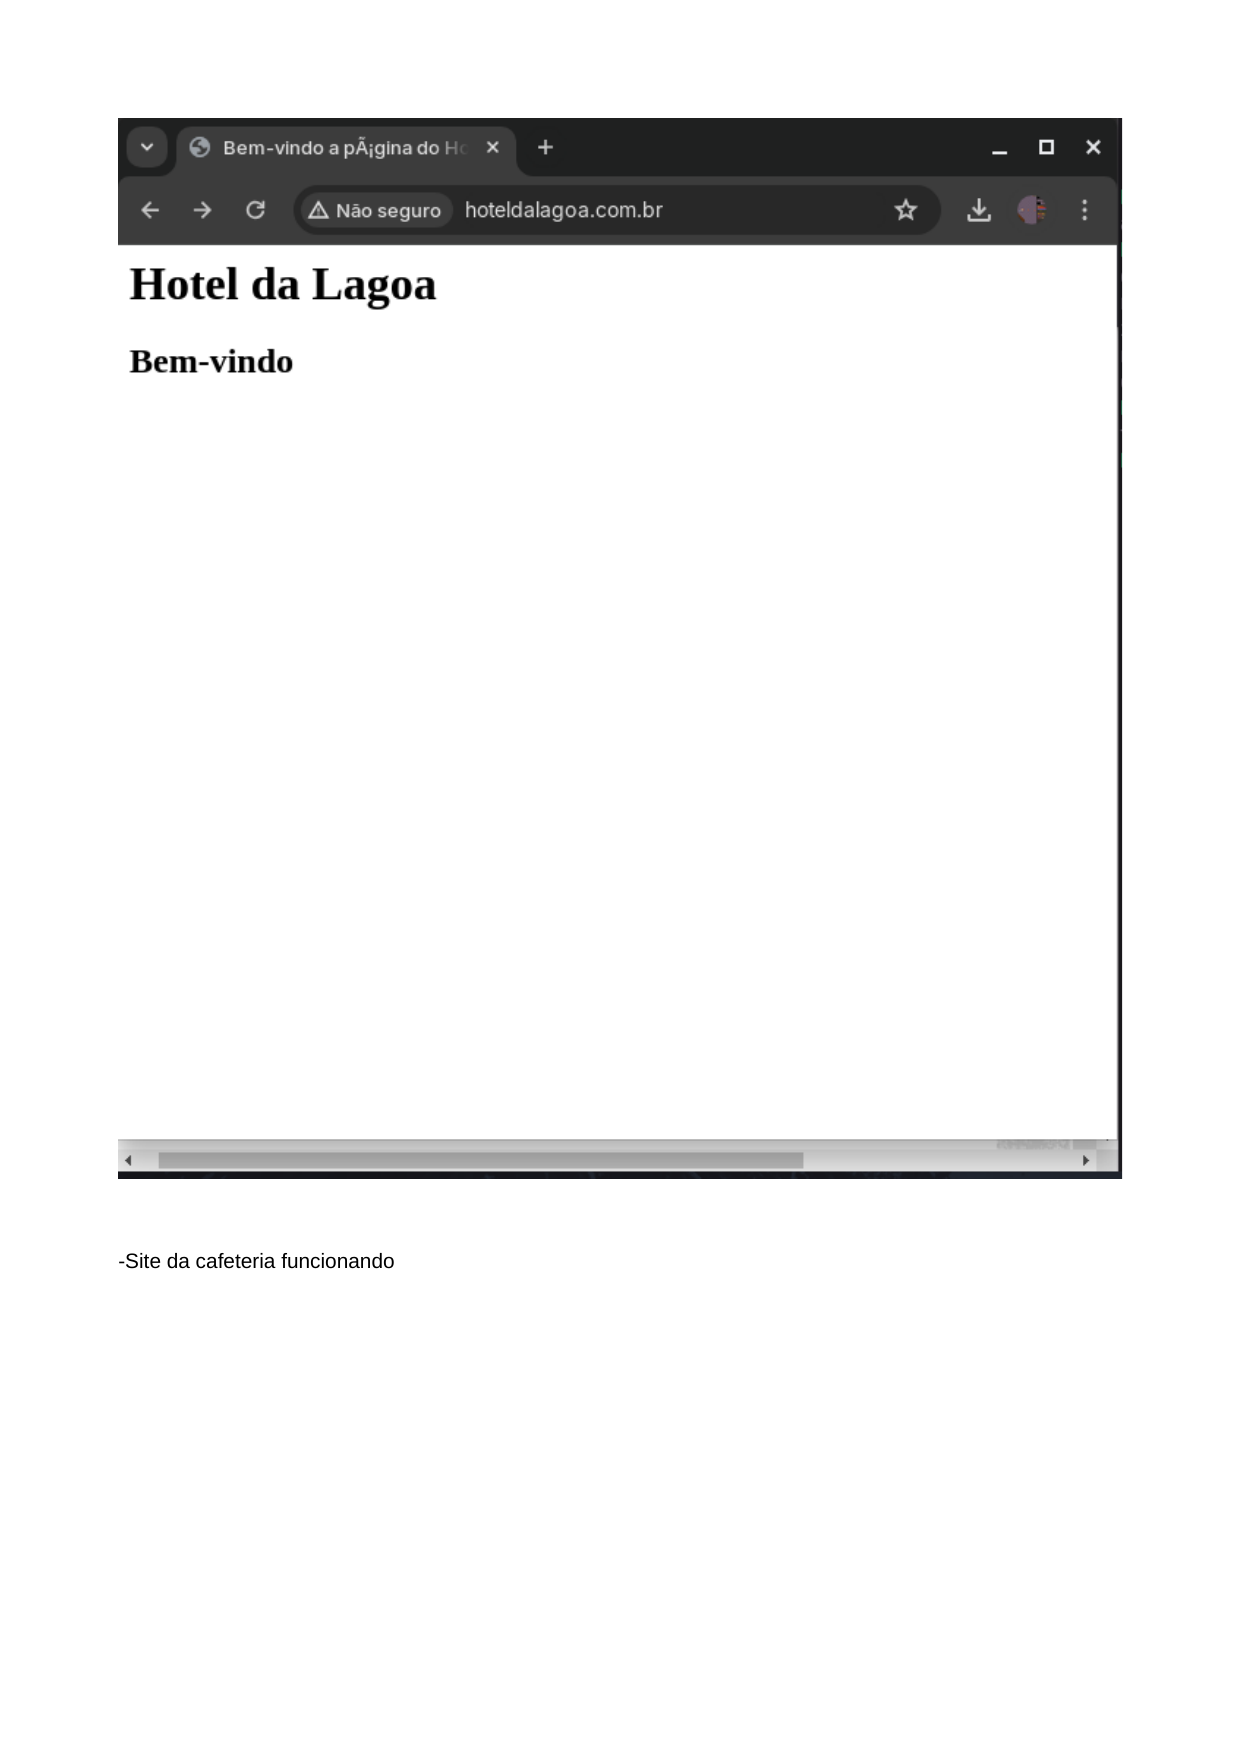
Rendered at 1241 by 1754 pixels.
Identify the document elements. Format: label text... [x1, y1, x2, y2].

text -Site da cafeteria funcionando [118, 1249, 1122, 1273]
picture [118, 118, 1123, 1179]
